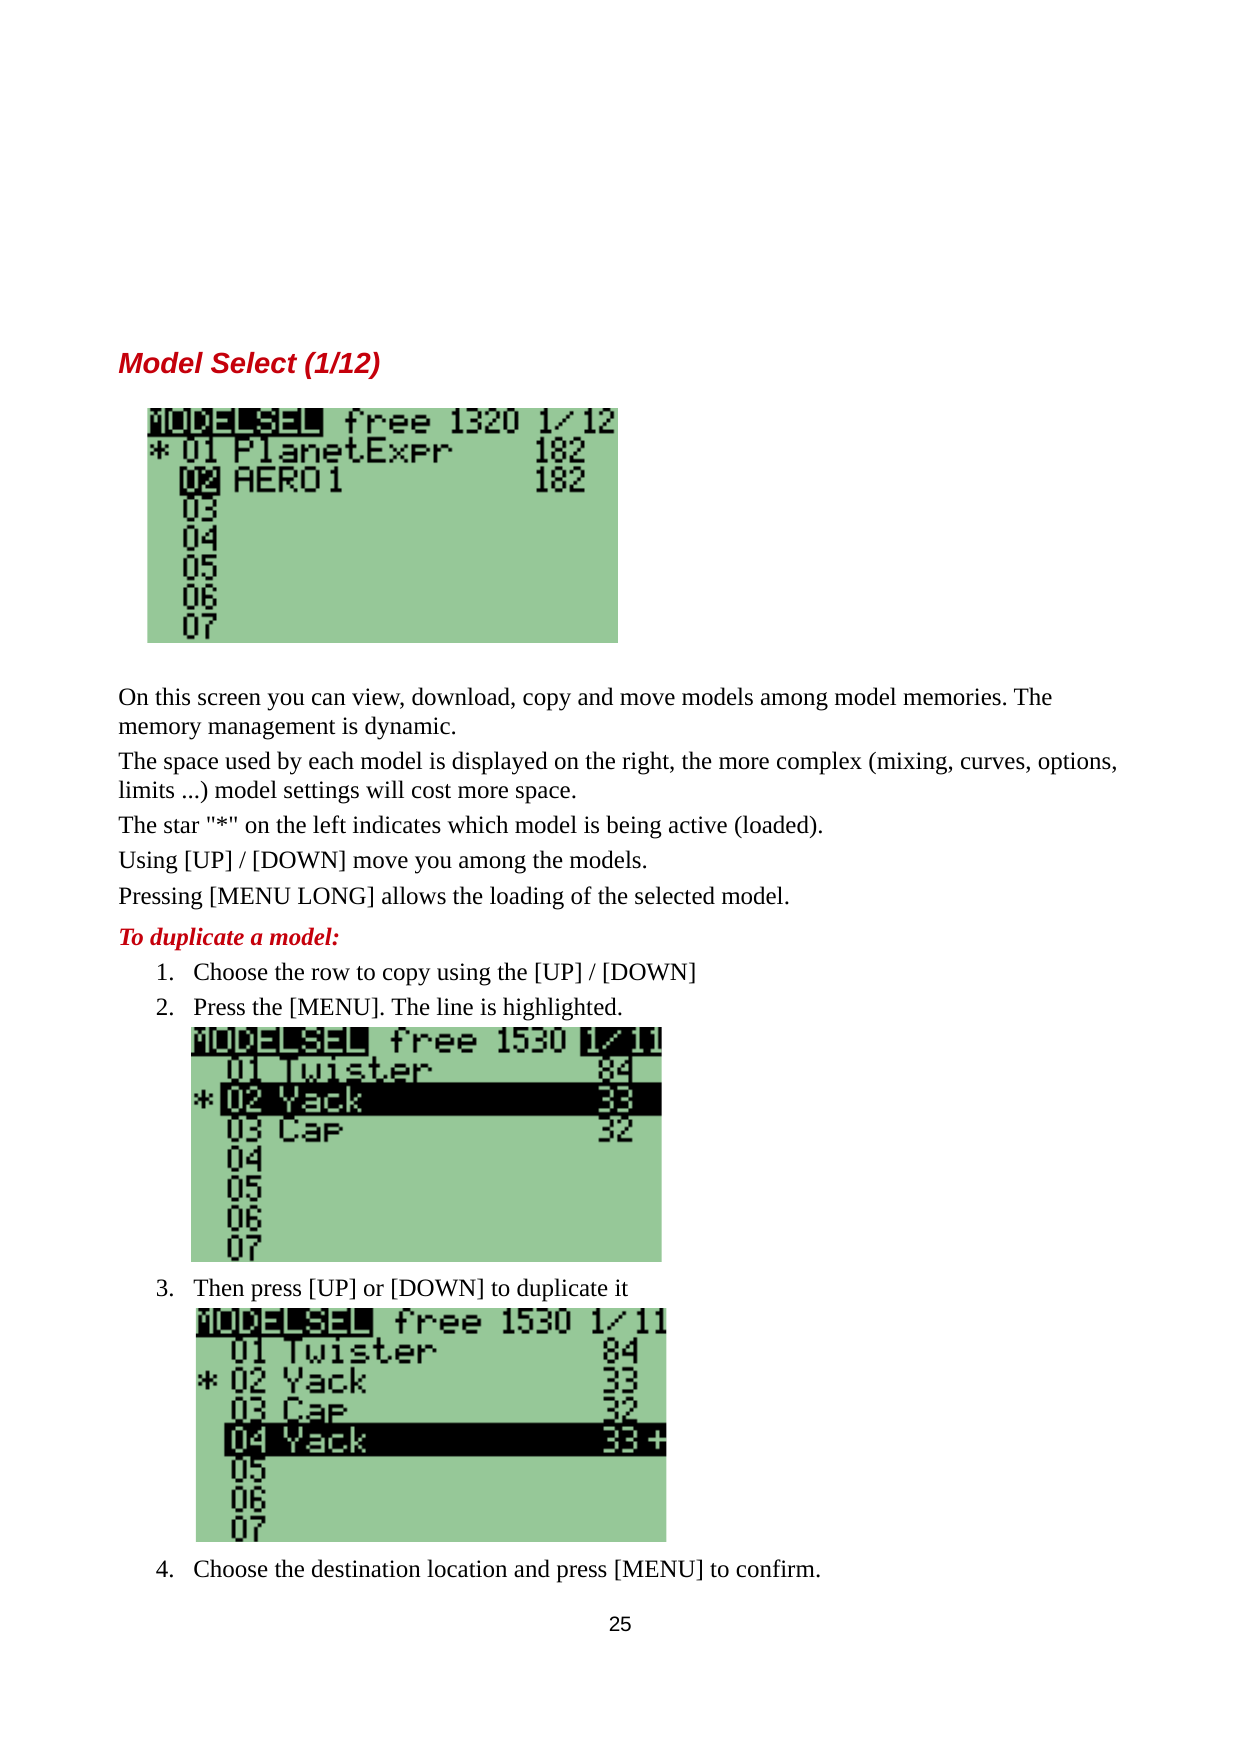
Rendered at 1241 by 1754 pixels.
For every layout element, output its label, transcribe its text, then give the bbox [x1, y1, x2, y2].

list Choose the destination location and press [MENU] to confirm. [156, 1367, 1122, 1582]
text The space used by each model is displayed on the right, the more complex (mixing, curves, options, limits ...) model settings will cost more space. [118, 746, 1122, 804]
text The star "*" on the left indicates which model is being active (loaded). [118, 810, 1122, 839]
text To duplicate a model: [118, 922, 1122, 951]
list Choose the row to copy using the [UP] / [DOWN] [156, 957, 1122, 986]
list Then press [UP] or [DOWN] to duplicate it [156, 1027, 1122, 1302]
picture [147, 408, 618, 643]
text On this screen you can view, download, copy and move models among model memories. The memory management is dynamic. [118, 682, 1122, 740]
subtitle Model Select (1/12) [118, 346, 1122, 379]
list Press the [MENU]. The line is highlighted. [156, 992, 1122, 1021]
text Using [UP] / [DOWN] move you among the models. [118, 846, 1122, 874]
text Pressing [MENU LONG] allows the loading of the selected model. [118, 881, 1122, 909]
